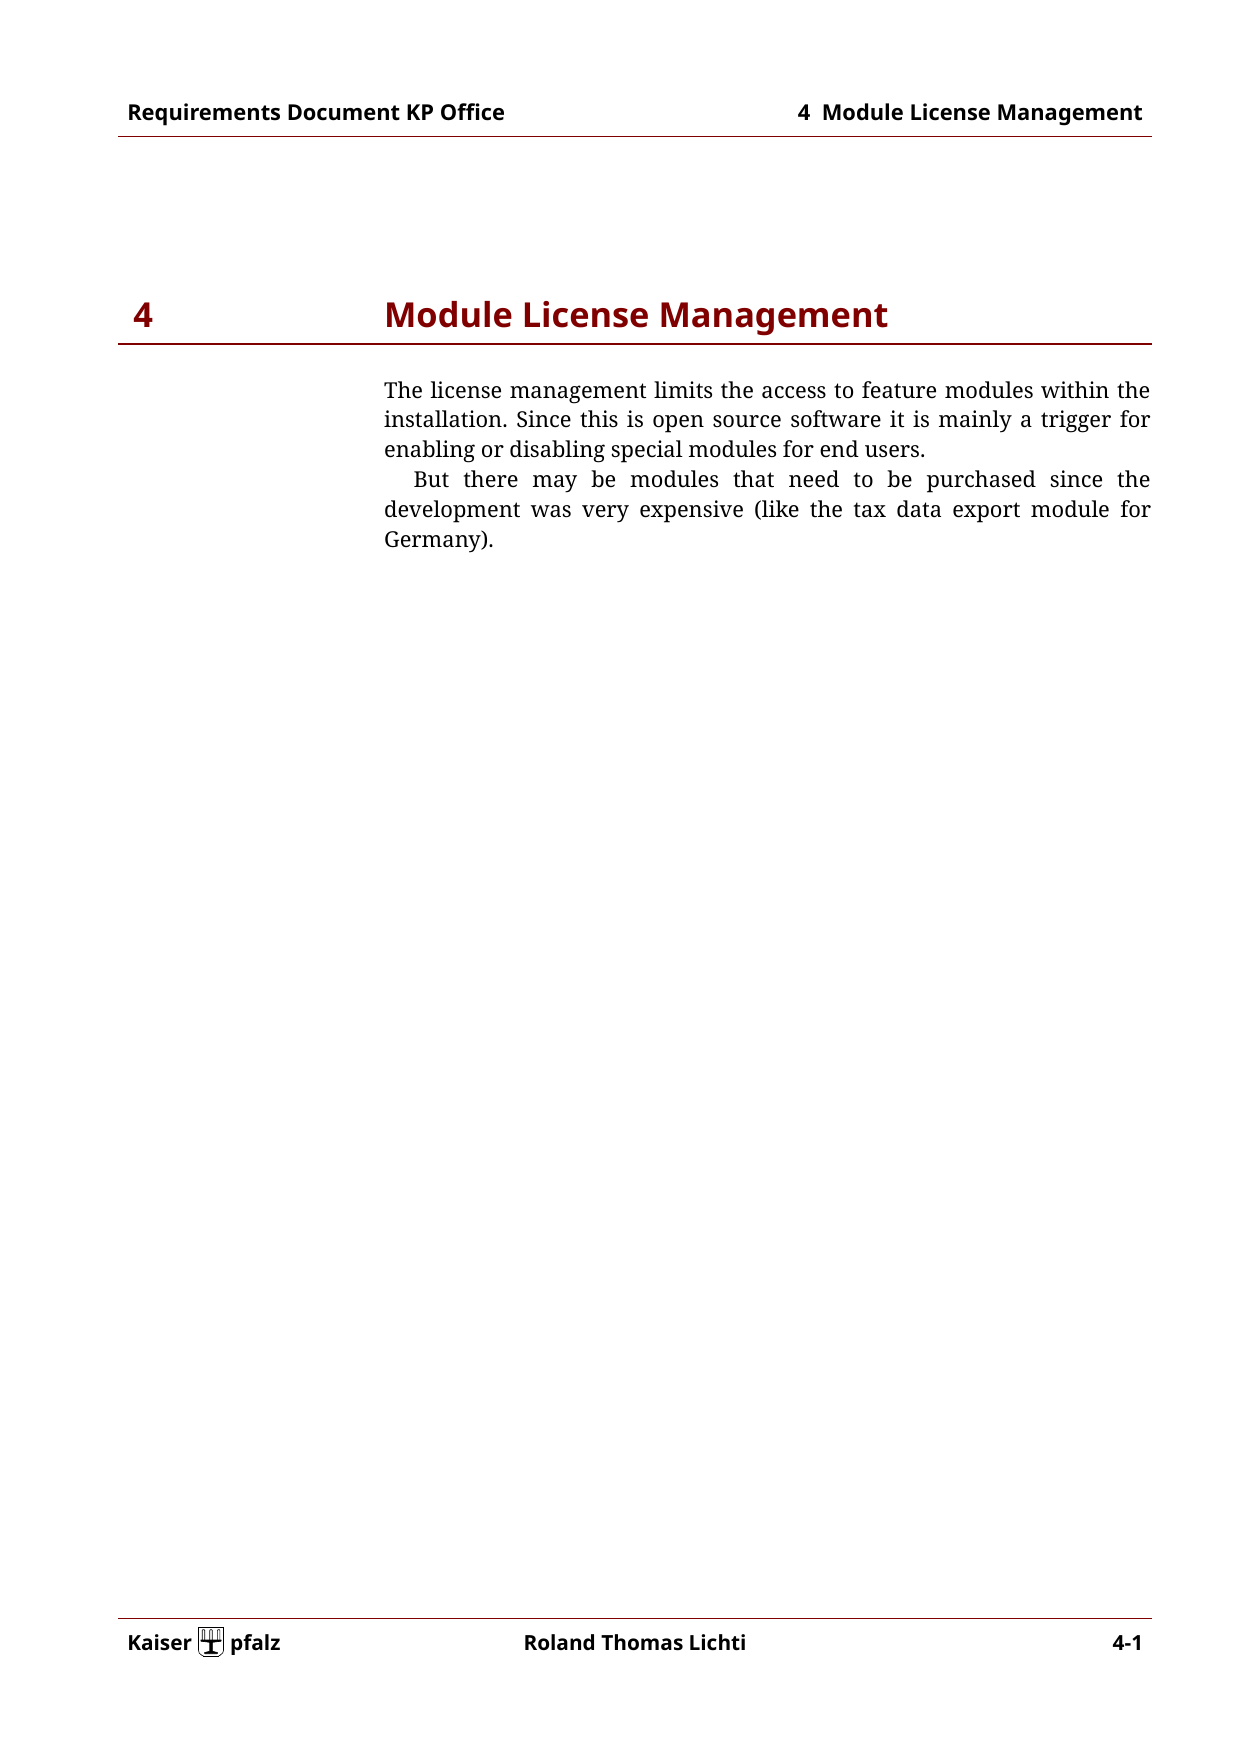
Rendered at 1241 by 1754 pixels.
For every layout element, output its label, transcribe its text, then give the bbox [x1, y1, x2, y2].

subtitle Module License Management [118, 284, 1152, 343]
text The license management limits the access to feature modules within the installation. Since this is open source software it is mainly a trigger for enabling or disabling special modules for end users. [384, 369, 1152, 464]
text But there may be modules that need to be purchased since the development was very expensive (like the tax data export module for Germany). [384, 464, 1152, 553]
